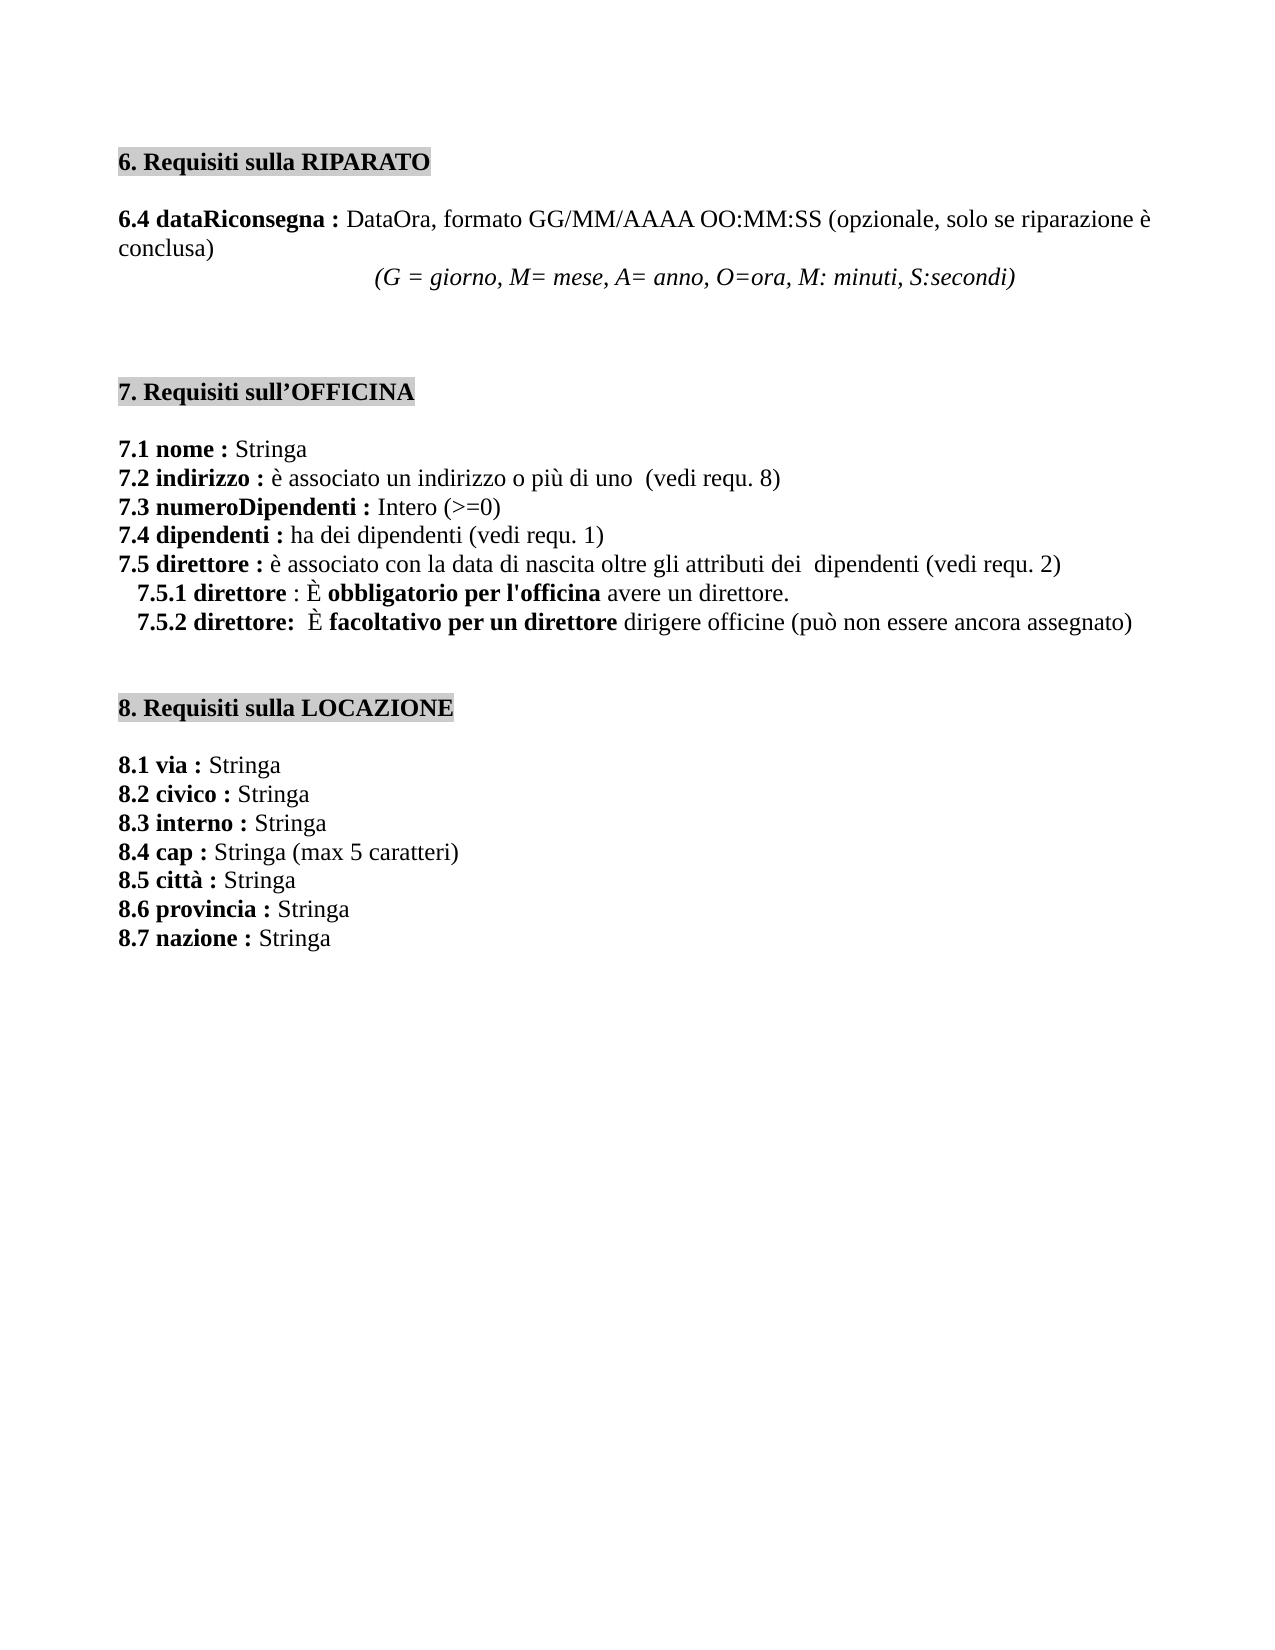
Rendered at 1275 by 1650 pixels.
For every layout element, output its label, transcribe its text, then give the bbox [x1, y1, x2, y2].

text 6.4 dataRiconsegna : DataOra, formato GG/MM/AAAA OO:MM:SS (opzionale, solo se riparazione è conclusa) [118, 204, 1157, 262]
text 7.5.2 direttore: È facoltativo per un direttore dirigere officine (può non essere ancora assegnato) [118, 607, 1157, 636]
text 7.2 indirizzo : è associato un indirizzo o più di uno (vedi requ. 8) [118, 463, 1157, 492]
text 7.3 numeroDipendenti : Intero (>=0) [118, 492, 1157, 521]
text 8. Requisiti sulla LOCAZIONE [118, 693, 1157, 722]
text 8.7 nazione : Stringa [118, 923, 1157, 952]
text 6. Requisiti sulla RIPARATO [118, 147, 1157, 176]
text 7.4 dipendenti : ha dei dipendenti (vedi requ. 1) [118, 521, 1157, 549]
text 8.3 interno : Stringa [118, 808, 1157, 837]
text 7.5.1 direttore : È obbligatorio per l'officina avere un direttore. [118, 578, 1157, 607]
text 7.1 nome : Stringa [118, 434, 1157, 463]
text (G = giorno, M= mese, A= anno, O=ora, M: minuti, S:secondi) [118, 262, 1157, 291]
text 8.2 civico : Stringa [118, 779, 1157, 808]
text 7. Requisiti sull’OFFICINA [118, 377, 1157, 406]
text 8.5 città : Stringa [118, 866, 1157, 894]
text 8.1 via : Stringa [118, 751, 1157, 779]
text 8.6 provincia : Stringa [118, 894, 1157, 923]
text 8.4 cap : Stringa (max 5 caratteri) [118, 837, 1157, 866]
text 7.5 direttore : è associato con la data di nascita oltre gli attributi dei dipendenti (vedi requ. 2) [118, 549, 1157, 578]
